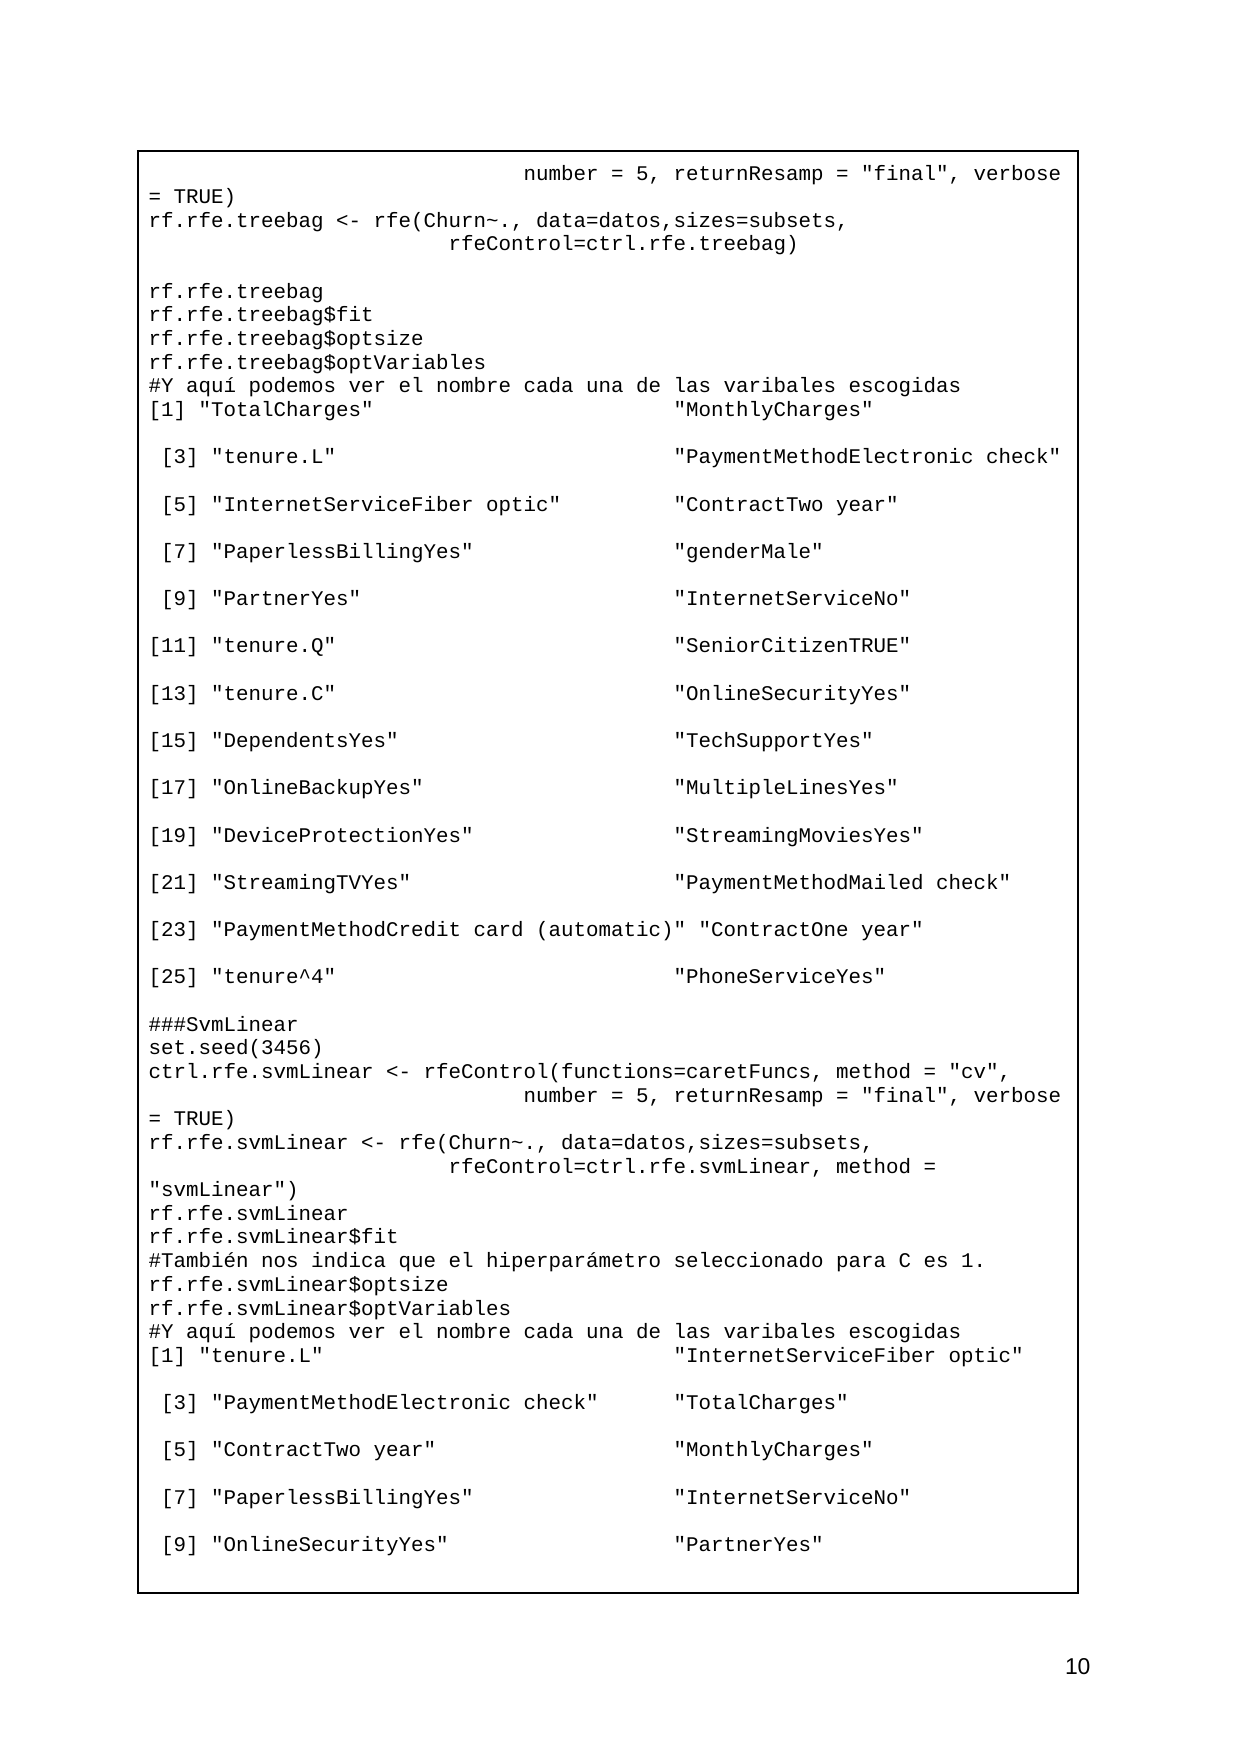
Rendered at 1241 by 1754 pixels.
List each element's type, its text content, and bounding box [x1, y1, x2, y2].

table_header number = 5, returnResamp = "final", verbose = TRUE) rf.rfe.treebag <- rfe(Churn~., data=datos,sizes=subsets, rfeControl=ctrl.rfe.treebag) rf.rfe.treebag rf.rfe.treebag$fit rf.rfe.treebag$optsize rf.rfe.treebag$optVariables #Y aquí podemos ver el nombre cada una de las varibales escogidas [1] "TotalCharges" "MonthlyCharges" [3] "tenure.L" "PaymentMethodElectronic check" [5] "InternetServiceFiber optic" "ContractTwo year" [7] "PaperlessBillingYes" "genderMale" [9] "PartnerYes" "InternetServiceNo" [11] "tenure.Q" "SeniorCitizenTRUE" [13] "tenure.C" "OnlineSecurityYes" [15] "DependentsYes" "TechSupportYes" [17] "OnlineBackupYes" "MultipleLinesYes" [19] "DeviceProtectionYes" "StreamingMoviesYes" [21] "StreamingTVYes" "PaymentMethodMailed check" [23] "PaymentMethodCredit card (automatic)" "ContractOne year" [25] "tenure^4" "PhoneServiceYes" ###SvmLinear set.seed(3456) ctrl.rfe.svmLinear <- rfeControl(functions=caretFuncs, method = "cv", number = 5, returnResamp = "final", verbose = TRUE) rf.rfe.svmLinear <- rfe(Churn~., data=datos,sizes=subsets, rfeControl=ctrl.rfe.svmLinear, method = "svmLinear") rf.rfe.svmLinear rf.rfe.svmLinear$fit #También nos indica que el hiperparámetro seleccionado para C es 1. rf.rfe.svmLinear$optsize rf.rfe.svmLinear$optVariables #Y aquí podemos ver el nombre cada una de las varibales escogidas [1] "tenure.L" "InternetServiceFiber optic" [3] "PaymentMethodElectronic check" "TotalCharges" [5] "ContractTwo year" "MonthlyCharges" [7] "PaperlessBillingYes" "InternetServiceNo" [9] "OnlineSecurityYes" "PartnerYes" [139, 152, 1077, 1592]
